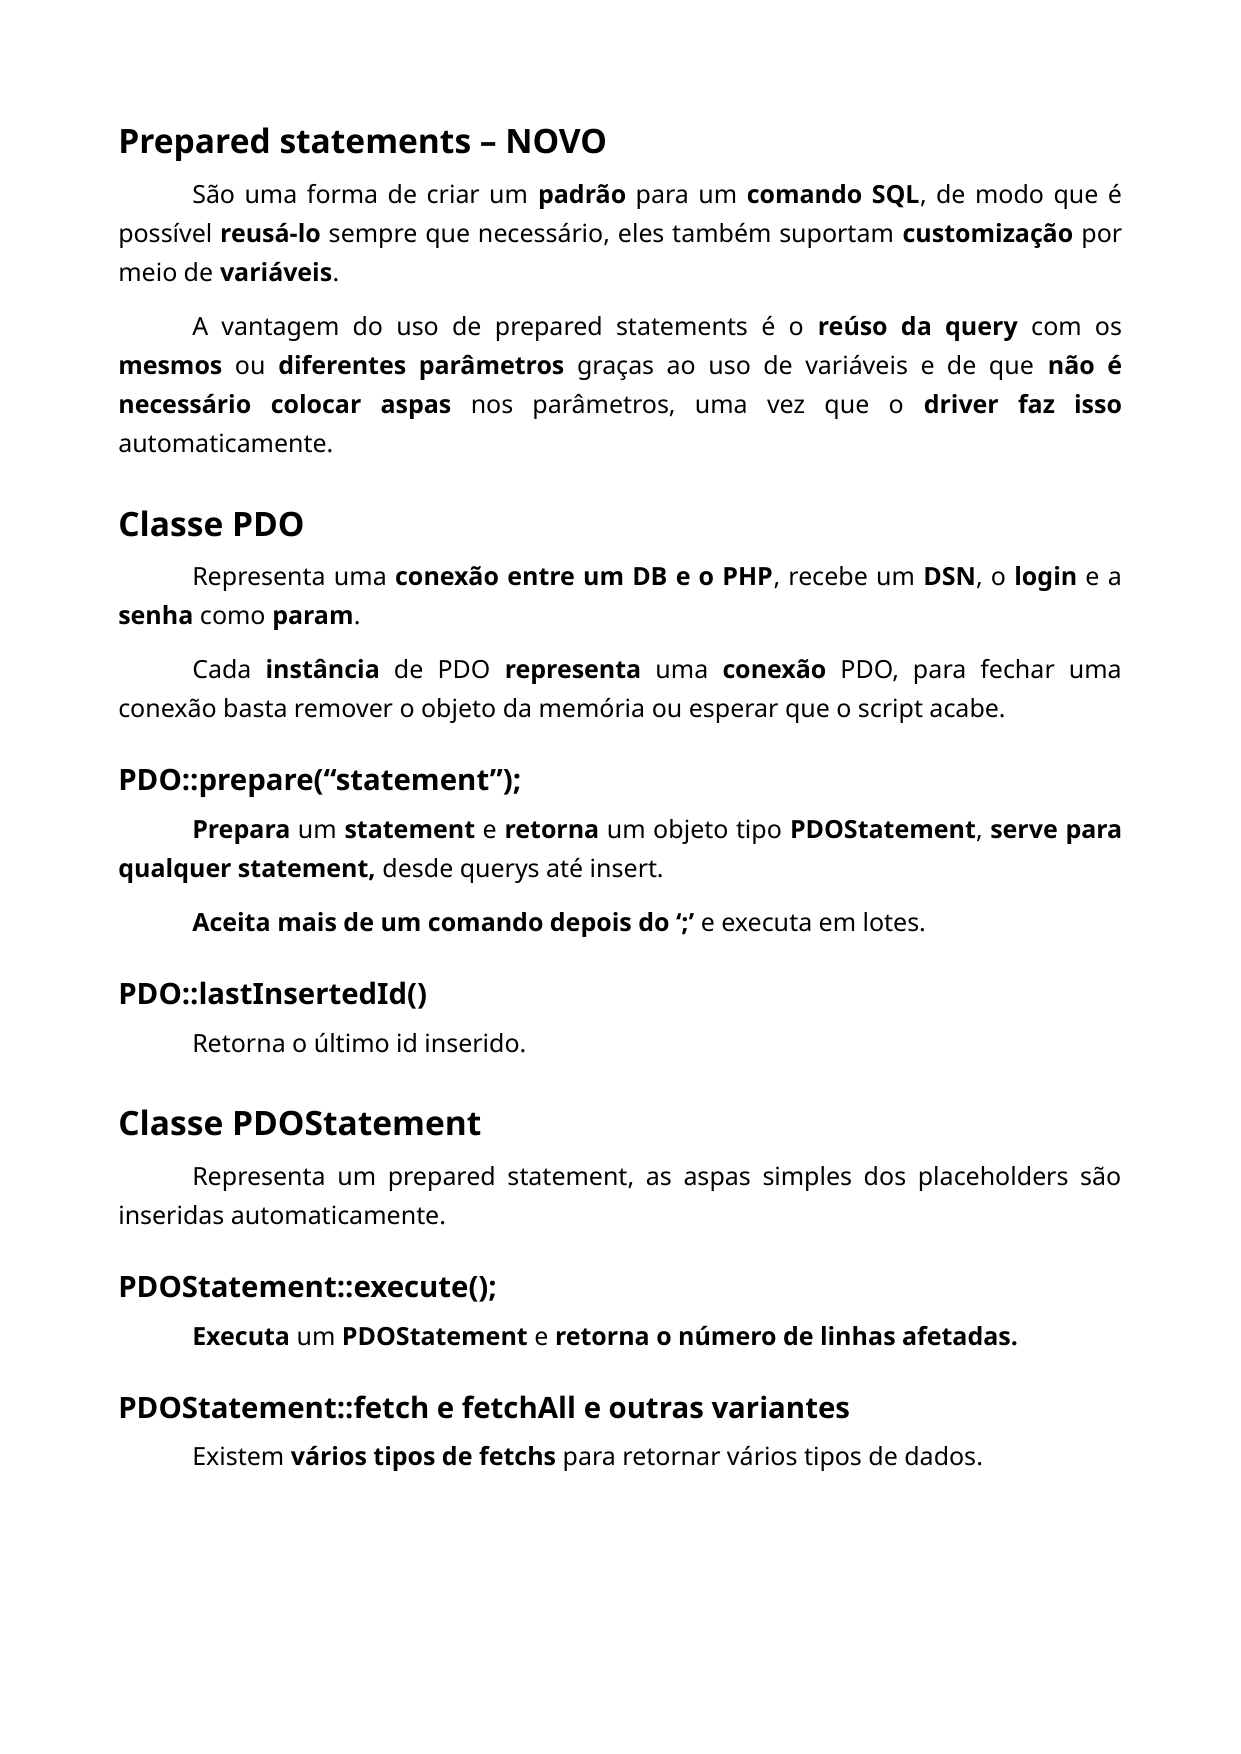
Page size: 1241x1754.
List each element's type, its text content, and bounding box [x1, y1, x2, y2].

subtitle Classe PDOStatement [118, 1100, 1122, 1146]
text Cada instância de PDO representa uma conexão PDO, para fechar uma conexão basta remover o objeto da memória ou esperar que o script acabe. [118, 652, 1122, 725]
text Existem vários tipos de fetchs para retornar vários tipos de dados. [118, 1439, 1122, 1473]
subtitle PDO::lastInsertedId() [118, 973, 1122, 1013]
subtitle PDO::prepare(“statement”); [118, 759, 1122, 799]
text Prepara um statement e retorna um objeto tipo PDOStatement, serve para qualquer statement, desde querys até insert. [118, 812, 1122, 885]
text Executa um PDOStatement e retorna o número de linhas afetadas. [118, 1318, 1122, 1352]
text Retorna o último id inserido. [118, 1025, 1122, 1059]
subtitle Classe PDO [118, 501, 1122, 546]
subtitle PDOStatement::fetch e fetchAll e outras variantes [118, 1387, 1122, 1427]
text Representa uma conexão entre um DB e o PHP, recebe um DSN, o login e a senha como param. [118, 559, 1122, 632]
subtitle Prepared statements – NOVO [118, 118, 1122, 164]
text A vantagem do uso de prepared statements é o reúso da query com os mesmos ou diferentes parâmetros graças ao uso de variáveis e de que não é necessário colocar aspas nos parâmetros, uma vez que o driver faz isso automaticamente. [118, 308, 1122, 460]
text São uma forma de criar um padrão para um comando SQL, de modo que é possível reusá-lo sempre que necessário, eles também suportam customização por meio de variáveis. [118, 176, 1122, 289]
text Aceita mais de um comando depois do ‘;’ e executa em lotes. [118, 904, 1122, 939]
text Representa um prepared statement, as aspas simples dos placeholders são inseridas automaticamente. [118, 1158, 1122, 1231]
subtitle PDOStatement::execute(); [118, 1266, 1122, 1306]
